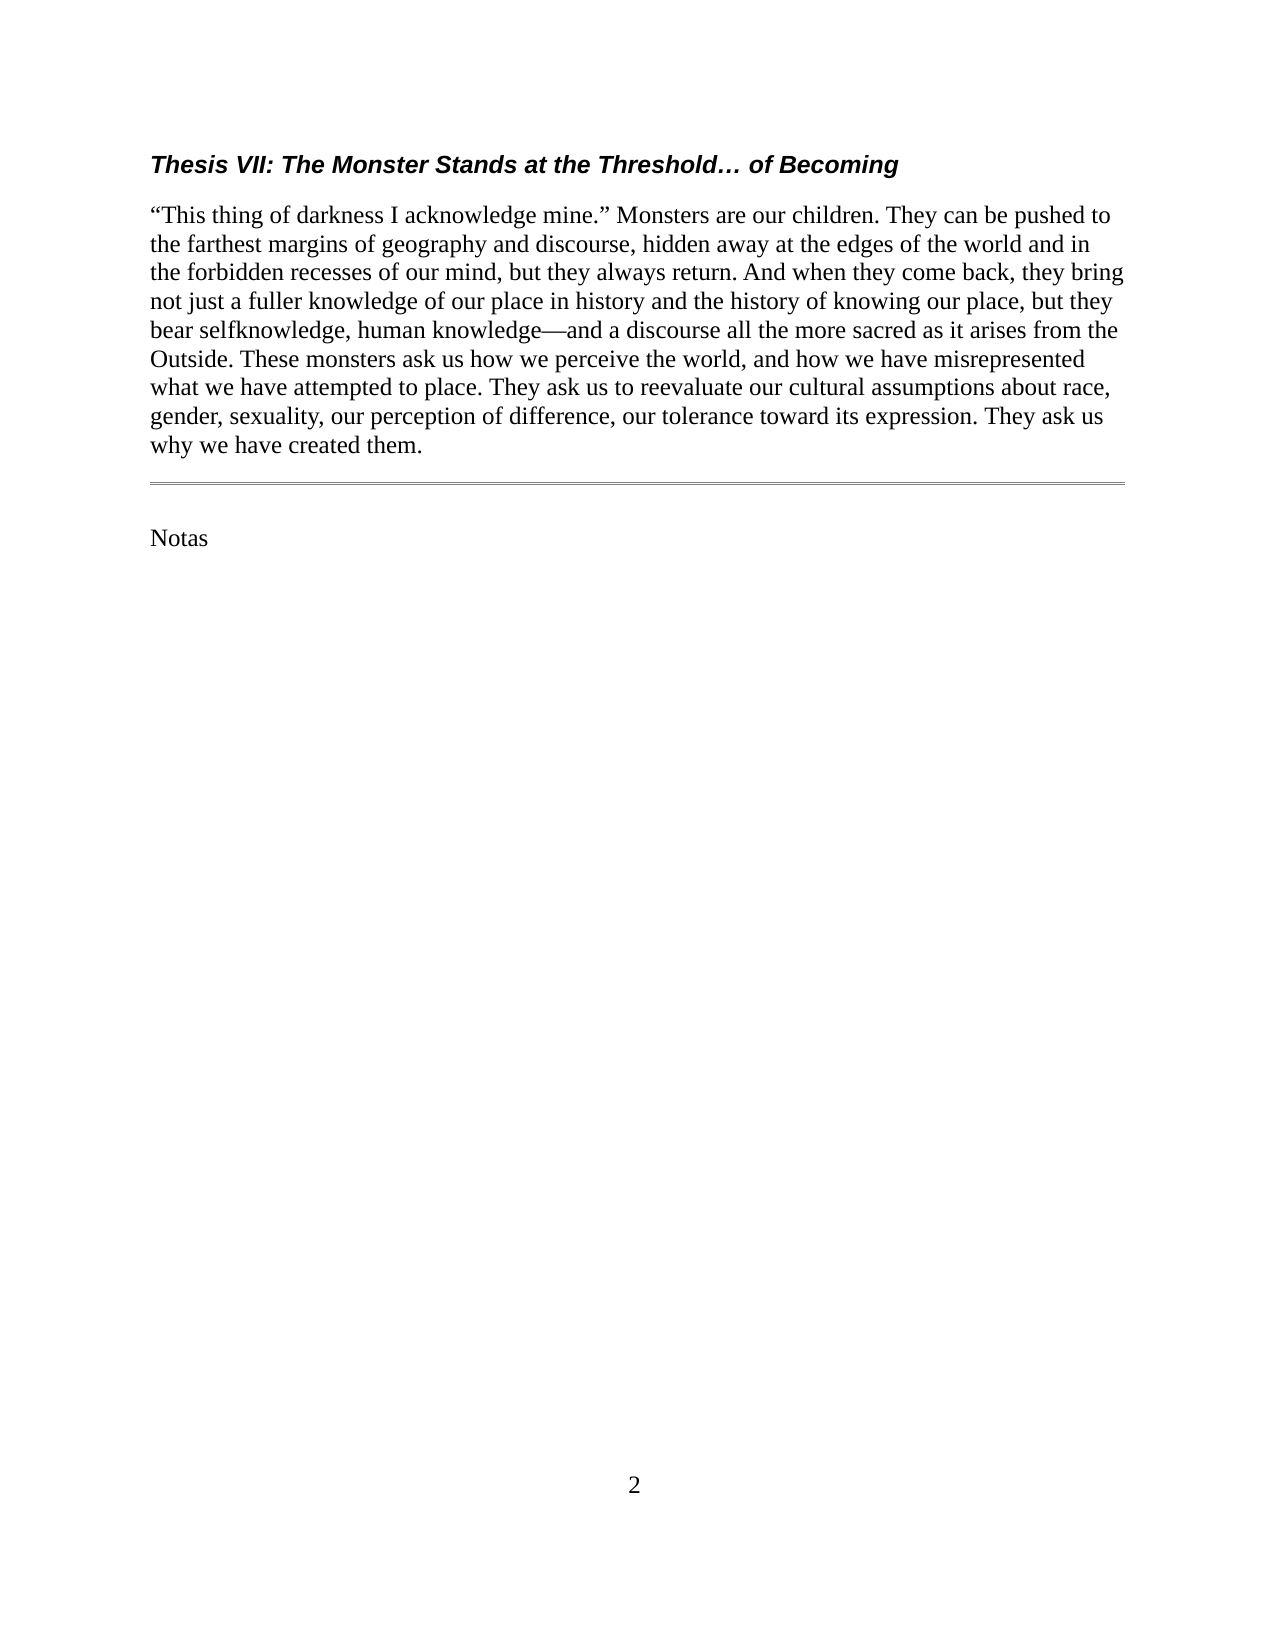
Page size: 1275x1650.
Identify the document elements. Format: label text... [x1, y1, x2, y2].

text “This thing of darkness I acknowledge mine.” Monsters are our children. They can be pushed to the farthest margins of geography and discourse, hidden away at the edges of the world and in the forbidden recesses of our mind, but they always return. And when they come back, they bring not just a fuller knowledge of our place in history and the history of knowing our place, but they bear selfknowledge, human knowledge—and a discourse all the more sacred as it arises from the Outside. These monsters ask us how we perceive the world, and how we have misrepresented what we have attempted to place. They ask us to reevaluate our cultural assumptions about race, gender, sexuality, our perception of difference, our tolerance toward its expression. They ask us why we have created them. [150, 200, 1125, 459]
text Notas [150, 523, 1125, 552]
subtitle Thesis VII: The Monster Stands at the Threshold… of Becoming [150, 150, 1125, 178]
